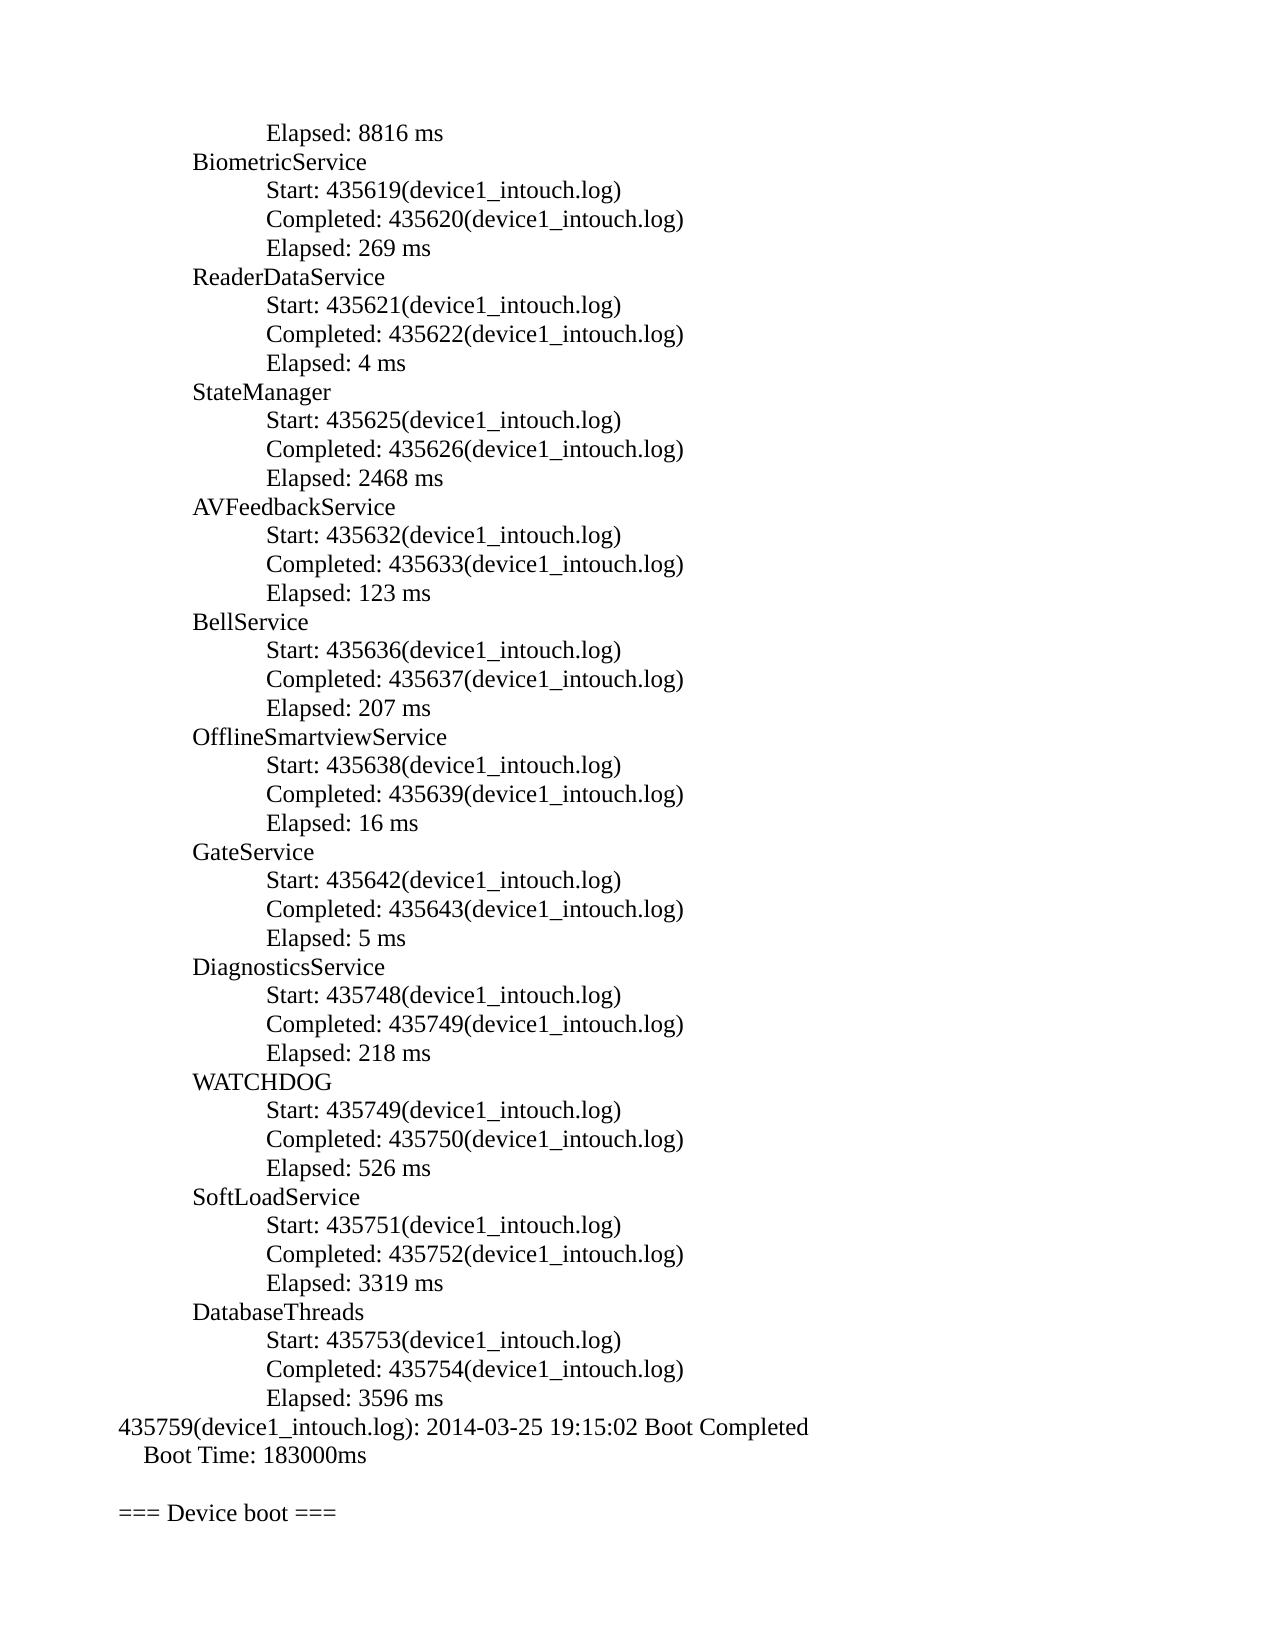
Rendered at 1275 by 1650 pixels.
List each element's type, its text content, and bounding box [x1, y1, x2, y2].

text Completed: 435750(device1_intouch.log) [118, 1124, 1157, 1153]
text WATCHDOG [118, 1067, 1157, 1096]
text Elapsed: 16 ms [118, 808, 1157, 837]
text Completed: 435639(device1_intouch.log) [118, 779, 1157, 808]
text Completed: 435626(device1_intouch.log) [118, 434, 1157, 463]
text Elapsed: 2468 ms [118, 463, 1157, 492]
text Elapsed: 5 ms [118, 923, 1157, 952]
text Completed: 435749(device1_intouch.log) [118, 1009, 1157, 1038]
text Start: 435638(device1_intouch.log) [118, 751, 1157, 779]
text SoftLoadService [118, 1182, 1157, 1211]
text Start: 435642(device1_intouch.log) [118, 866, 1157, 894]
text GateService [118, 837, 1157, 866]
text 435759(device1_intouch.log): 2014-03-25 19:15:02 Boot Completed [118, 1412, 1157, 1441]
text Start: 435749(device1_intouch.log) [118, 1096, 1157, 1124]
text Elapsed: 123 ms [118, 578, 1157, 607]
text Completed: 435637(device1_intouch.log) [118, 664, 1157, 693]
text Elapsed: 526 ms [118, 1153, 1157, 1182]
text Boot Time: 183000ms [118, 1441, 1157, 1469]
text Elapsed: 269 ms [118, 233, 1157, 262]
text ReaderDataService [118, 262, 1157, 291]
text Start: 435636(device1_intouch.log) [118, 636, 1157, 664]
text Start: 435621(device1_intouch.log) [118, 291, 1157, 319]
text Elapsed: 207 ms [118, 693, 1157, 722]
text Completed: 435643(device1_intouch.log) [118, 894, 1157, 923]
text Start: 435753(device1_intouch.log) [118, 1326, 1157, 1354]
text StateManager [118, 377, 1157, 406]
text Completed: 435752(device1_intouch.log) [118, 1239, 1157, 1268]
text Completed: 435620(device1_intouch.log) [118, 204, 1157, 233]
text Elapsed: 8816 ms [118, 118, 1157, 147]
text Start: 435751(device1_intouch.log) [118, 1211, 1157, 1239]
text Start: 435632(device1_intouch.log) [118, 521, 1157, 549]
text Start: 435619(device1_intouch.log) [118, 176, 1157, 204]
text === Device boot === [118, 1498, 1157, 1527]
text DiagnosticsService [118, 952, 1157, 981]
text DatabaseThreads [118, 1297, 1157, 1326]
text Completed: 435633(device1_intouch.log) [118, 549, 1157, 578]
text AVFeedbackService [118, 492, 1157, 521]
text Completed: 435622(device1_intouch.log) [118, 319, 1157, 348]
text BiometricService [118, 147, 1157, 176]
text Completed: 435754(device1_intouch.log) [118, 1354, 1157, 1383]
text Elapsed: 3596 ms [118, 1383, 1157, 1412]
text Elapsed: 218 ms [118, 1038, 1157, 1067]
text BellService [118, 607, 1157, 636]
text Start: 435625(device1_intouch.log) [118, 406, 1157, 434]
text Start: 435748(device1_intouch.log) [118, 981, 1157, 1009]
text Elapsed: 4 ms [118, 348, 1157, 377]
text OfflineSmartviewService [118, 722, 1157, 751]
text Elapsed: 3319 ms [118, 1268, 1157, 1297]
